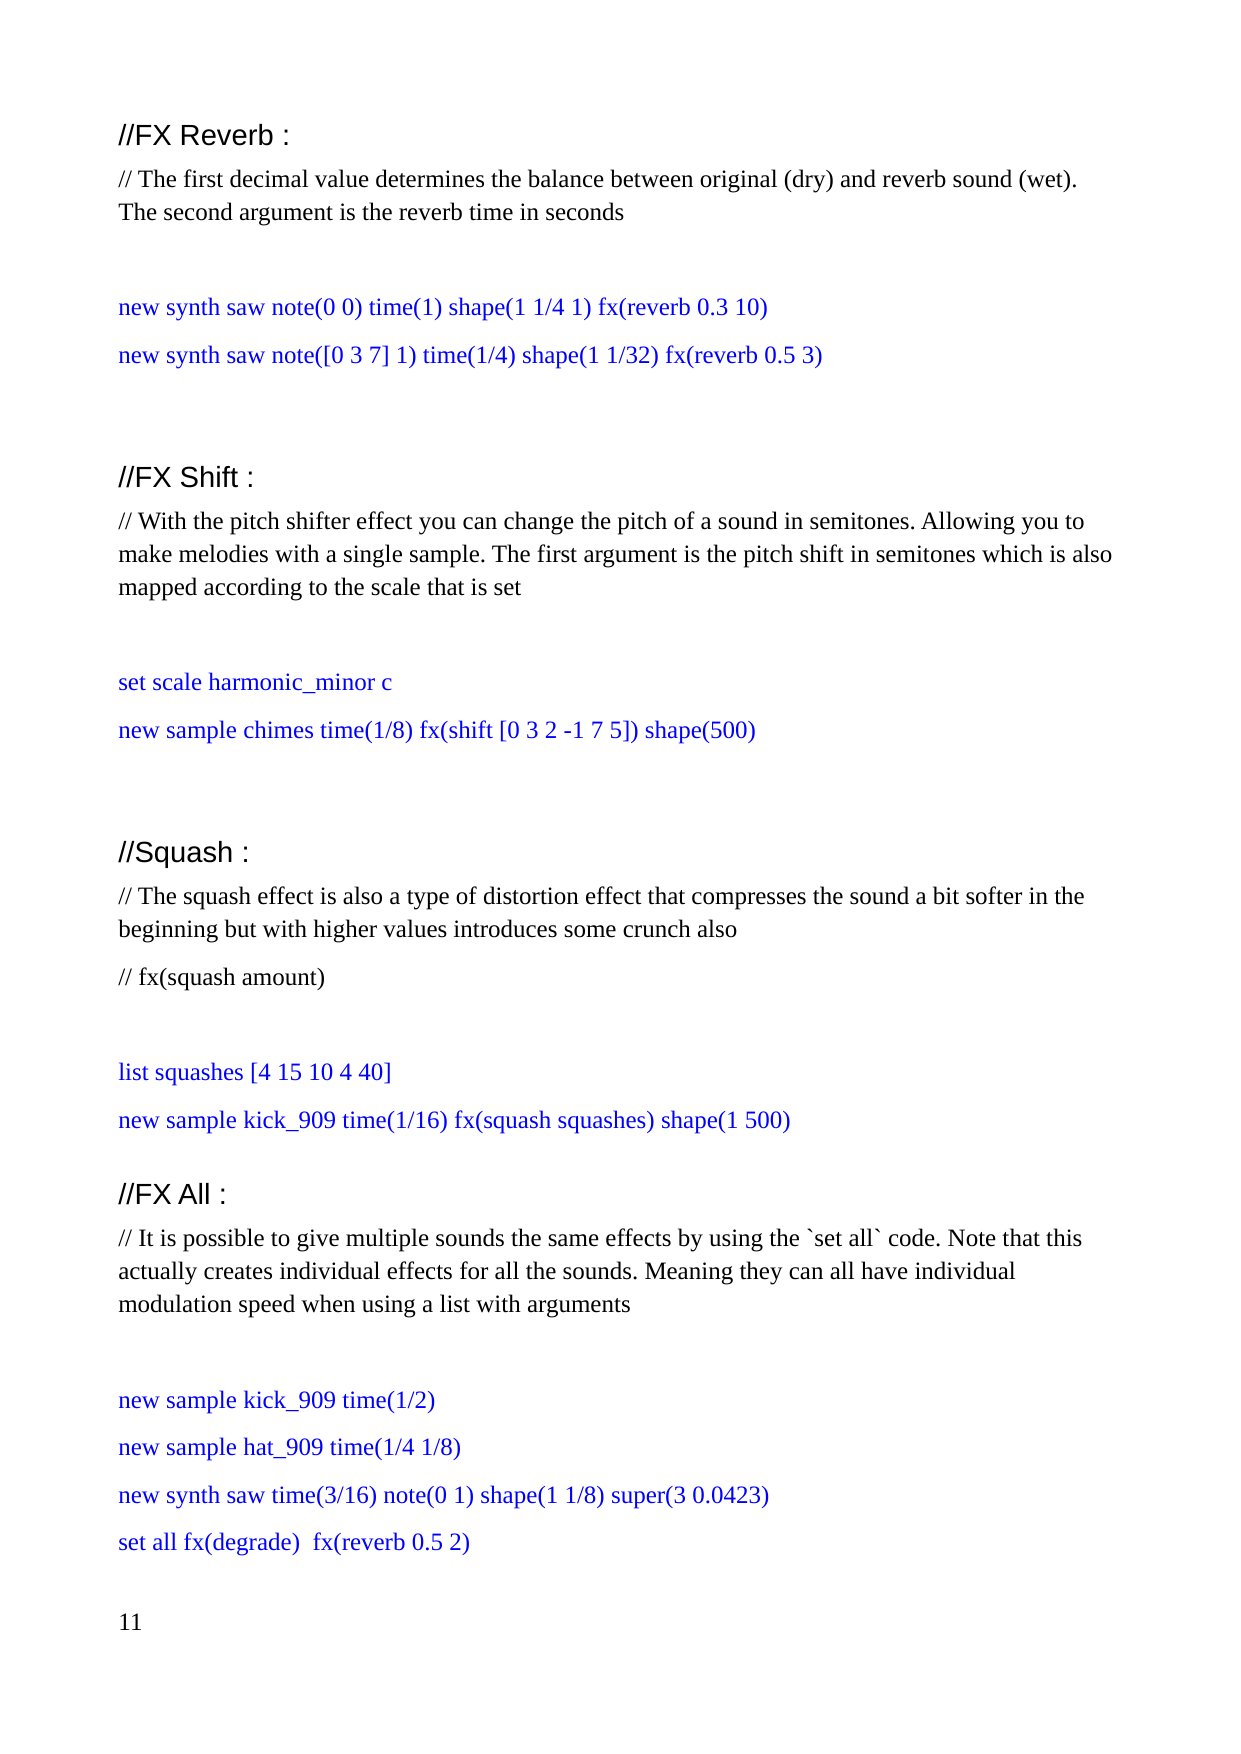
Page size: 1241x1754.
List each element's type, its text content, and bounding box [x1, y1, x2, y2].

text new synth saw note([0 3 7] 1) time(1/4) shape(1 1/32) fx(reverb 0.5 3) [118, 340, 1122, 369]
text new sample hat_909 time(1/4 1/8) [118, 1432, 1122, 1461]
subtitle //FX Shift : [118, 460, 1122, 494]
text new sample chimes time(1/8) fx(shift [0 3 2 -1 7 5]) shape(500) [118, 715, 1122, 744]
text list squashes [4 15 10 4 40] [118, 1057, 1122, 1086]
text // The squash effect is also a type of distortion effect that compresses the sound a bit softer in the beginning but with higher values introduces some crunch also [118, 881, 1122, 943]
text new synth saw note(0 0) time(1) shape(1 1/4 1) fx(reverb 0.3 10) [118, 292, 1122, 321]
text new sample kick_909 time(1/2) [118, 1385, 1122, 1413]
text // With the pitch shifter effect you can change the pitch of a sound in semitones. Allowing you to make melodies with a single sample. The first argument is the pitch shift in semitones which is also mapped according to the scale that is set [118, 506, 1122, 601]
text set scale harmonic_minor c [118, 667, 1122, 696]
text new sample kick_909 time(1/16) fx(squash squashes) shape(1 500) [118, 1105, 1122, 1133]
text // fx(squash amount) [118, 962, 1122, 991]
subtitle //FX All : [118, 1177, 1122, 1211]
subtitle //Squash : [118, 835, 1122, 869]
subtitle //FX Reverb : [118, 118, 1122, 152]
text set all fx(degrade) fx(reverb 0.5 2) [118, 1527, 1122, 1556]
text // It is possible to give multiple sounds the same effects by using the `set all` code. Note that this actually creates individual effects for all the sounds. Meaning they can all have individual modulation speed when using a list with arguments [118, 1223, 1122, 1318]
text // The first decimal value determines the balance between original (dry) and reverb sound (wet). The second argument is the reverb time in seconds [118, 164, 1122, 226]
text new synth saw time(3/16) note(0 1) shape(1 1/8) super(3 0.0423) [118, 1480, 1122, 1509]
